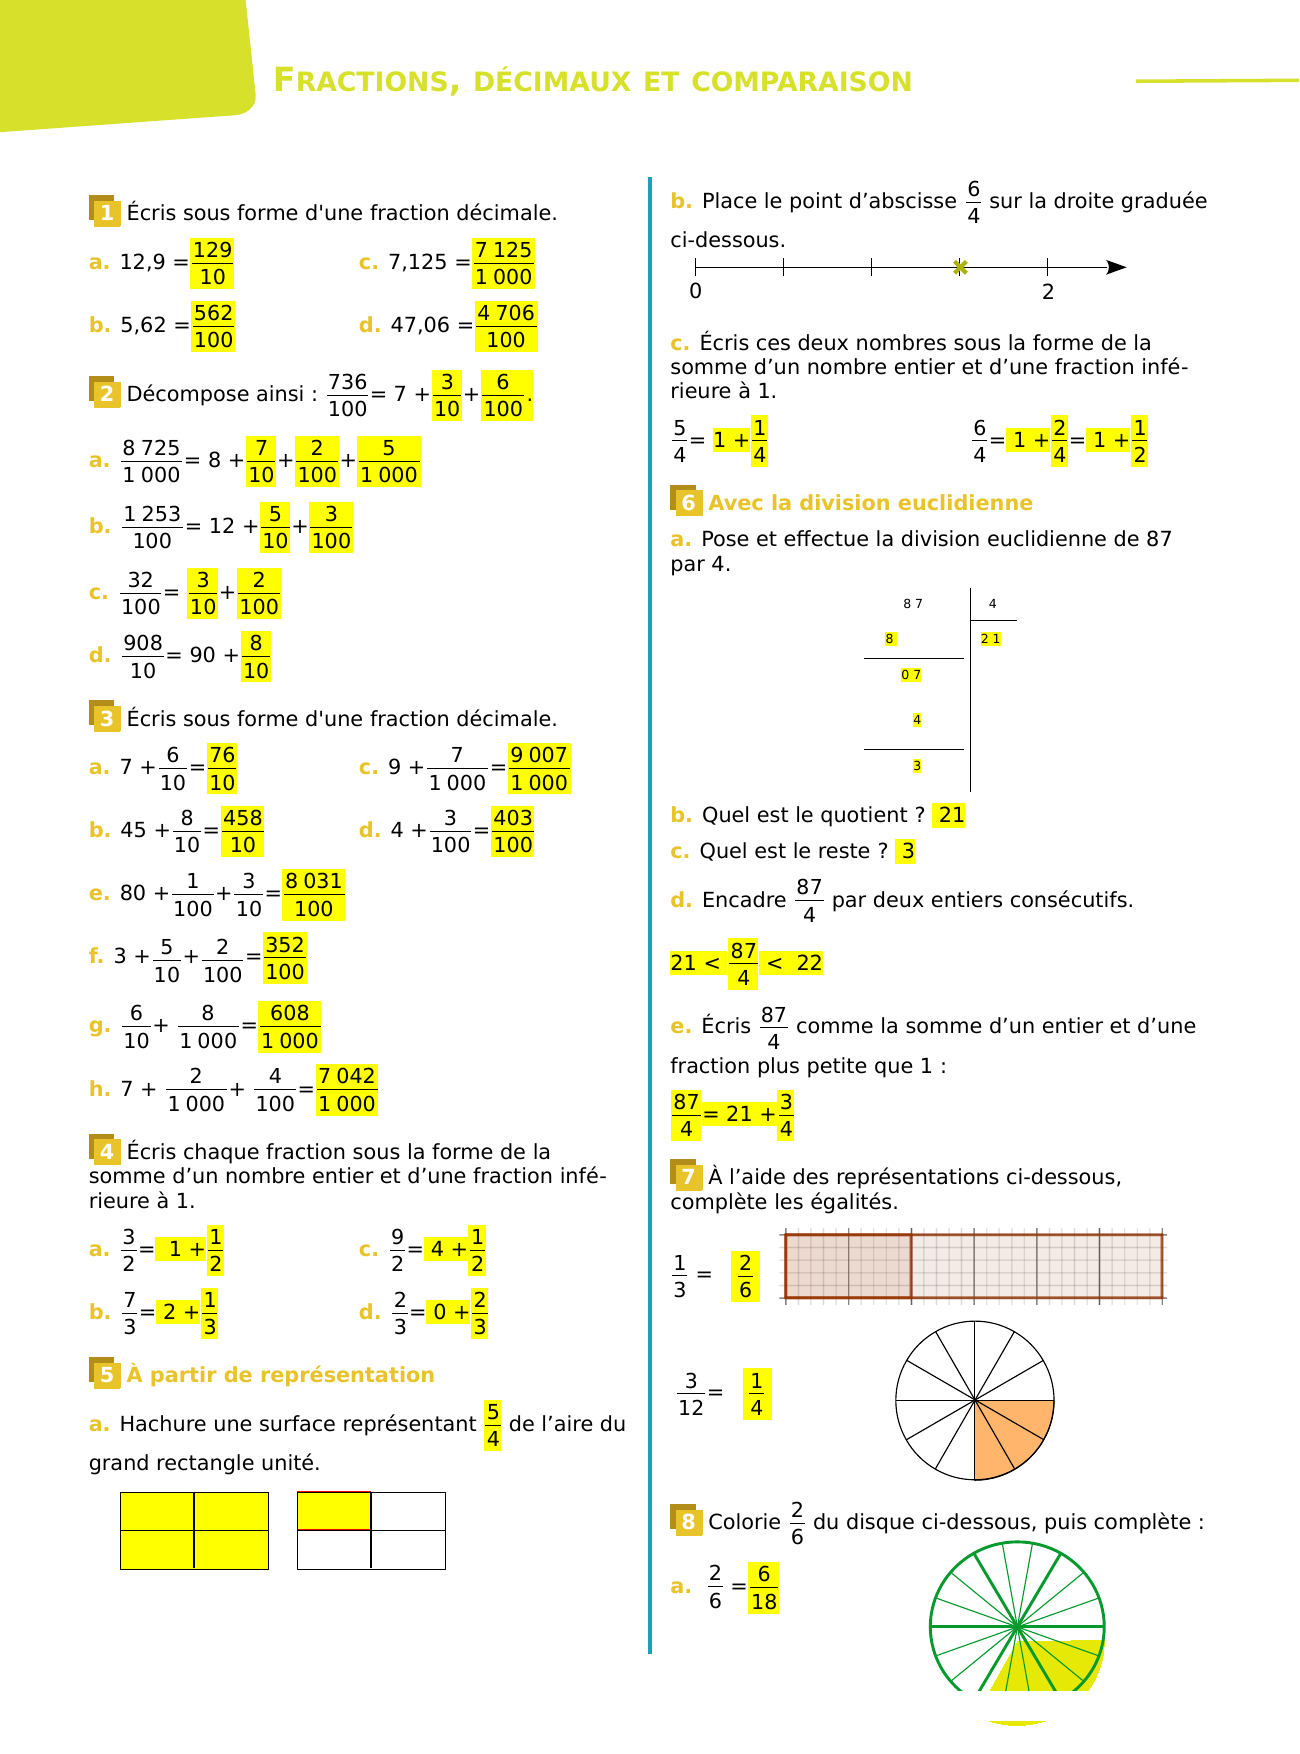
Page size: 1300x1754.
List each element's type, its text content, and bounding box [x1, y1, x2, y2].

table_cell 8 [864, 620, 964, 658]
list [321, 1001, 629, 1053]
list [538, 301, 629, 352]
list 5,62 = [88, 301, 191, 352]
table_cell 2 1 [971, 621, 1017, 658]
picture [779, 1228, 1168, 1305]
subtitle Avec la division euclidienne [670, 484, 1211, 516]
list Quel est le quotient ? 21 [670, 803, 932, 828]
subtitle [978, 1368, 1053, 1400]
list [378, 1064, 629, 1116]
list [234, 238, 359, 289]
subtitle = 1 + = 1 += 1 + [768, 415, 1051, 467]
subtitle Écris sous forme d'une fraction décimale. [114, 195, 629, 226]
list = 8 +++ [88, 436, 629, 490]
subtitle [772, 1368, 901, 1420]
list Quel est le reste ? 3 [915, 839, 1211, 864]
list [237, 743, 359, 794]
list [486, 1225, 629, 1276]
list Quel est le quotient ? 21 [965, 803, 1211, 828]
subtitle Décompose ainsi : = 7 ++ [88, 370, 629, 424]
list [218, 1288, 359, 1339]
list 7 += [88, 743, 207, 794]
table_header 8 7 [864, 588, 964, 620]
list Hachure une surface représentant de l’aire du grand rectangle unité. [88, 1400, 629, 1476]
list = + [218, 568, 237, 619]
subtitle [975, 1368, 992, 1397]
table_cell [964, 701, 970, 748]
list [271, 631, 629, 682]
table_header [964, 588, 970, 620]
table_cell [971, 749, 1017, 792]
list Pose et effectue la division euclidienne de 87 par 4. [670, 527, 1211, 576]
table_cell [971, 658, 1017, 701]
table_header 4 [971, 588, 1017, 620]
list [933, 1600, 976, 1614]
list [1076, 1561, 1211, 1614]
text < 22 [758, 938, 1211, 990]
subtitle [958, 1368, 974, 1395]
subtitle = 21 + [701, 1090, 777, 1141]
subtitle [1049, 1368, 1205, 1420]
list = 12 ++ [88, 502, 629, 556]
list [1036, 1575, 1097, 1614]
subtitle = 1 + = 1 += 1 + [1068, 415, 1131, 467]
list = 2 + [88, 1288, 201, 1339]
list Encadre par deux entiers consécutifs. [670, 875, 1211, 927]
subtitle [897, 1368, 972, 1400]
list 7,125 = [359, 238, 472, 289]
subtitle [794, 1090, 1205, 1141]
list [345, 869, 629, 921]
list [264, 806, 359, 857]
subtitle [944, 1404, 971, 1420]
list Quel est le reste ? 3 [670, 839, 895, 864]
list = 1 + [88, 1225, 207, 1276]
list 3 ++= [88, 932, 629, 989]
list [953, 1561, 1007, 1614]
text 21 < [670, 938, 728, 990]
list 80 ++= [88, 869, 282, 921]
table_cell 0 7 [864, 659, 964, 701]
table_cell [971, 701, 1017, 748]
subtitle = 1 + = 1 += 1 + [1148, 415, 1205, 467]
list [488, 1288, 629, 1339]
subtitle Écris sous forme d'une fraction décimale. [114, 700, 629, 731]
list = 4 + [359, 1225, 468, 1276]
list [1021, 1561, 1054, 1614]
list [235, 301, 359, 352]
subtitle [965, 1405, 974, 1420]
list [1059, 1600, 1101, 1614]
list [571, 743, 629, 794]
list = [670, 1561, 958, 1614]
table_cell [964, 658, 970, 701]
subtitle Écris chaque fraction sous la forme de la somme d’un nombre entier et d’une fraction infé­rieure à 1. [88, 1133, 629, 1213]
list 4 += [359, 806, 491, 857]
list [1028, 1561, 1081, 1614]
list [938, 1575, 999, 1614]
subtitle À partir de représentation [114, 1357, 629, 1388]
list [534, 806, 629, 857]
subtitle À l’aide des représentations ci-dessous, complète les égalités. [670, 1159, 1211, 1214]
list 45 += [88, 806, 221, 857]
list 9 += [359, 743, 508, 794]
subtitle [1168, 1250, 1205, 1302]
list 12,9 = [88, 238, 190, 289]
list = + [281, 568, 629, 619]
subtitle = [670, 1368, 743, 1420]
list 7 + + = [88, 1064, 316, 1116]
subtitle = [670, 1250, 779, 1302]
list Écris ces deux nombres sous la forme de la somme d’un nombre entier et d’une fraction infé­rieure à 1. [670, 331, 1211, 404]
table_cell [964, 749, 970, 792]
table_cell 4 [864, 701, 964, 748]
subtitle Colorie du disque ci-dessous, puis com­plète : [670, 1498, 1211, 1549]
list Écris comme la somme d’un entier et d’une fraction plus petite que 1 : [670, 1002, 1211, 1078]
subtitle [897, 1401, 970, 1420]
list = 0 + [359, 1288, 471, 1339]
list 47,06 = [359, 301, 475, 352]
table_cell 3 [864, 750, 964, 792]
list [224, 1225, 359, 1276]
list [981, 1561, 1014, 1614]
list = 90 + [88, 631, 241, 682]
list = + [88, 568, 187, 619]
list [535, 238, 629, 289]
list + = [88, 1001, 258, 1053]
subtitle = 1 + = 1 += 1 + [670, 415, 751, 467]
list [1007, 1561, 1028, 1614]
list Place le point d’abscisse sur la droite gra­duée ci-dessous. [670, 177, 1211, 253]
table_cell [964, 620, 970, 658]
